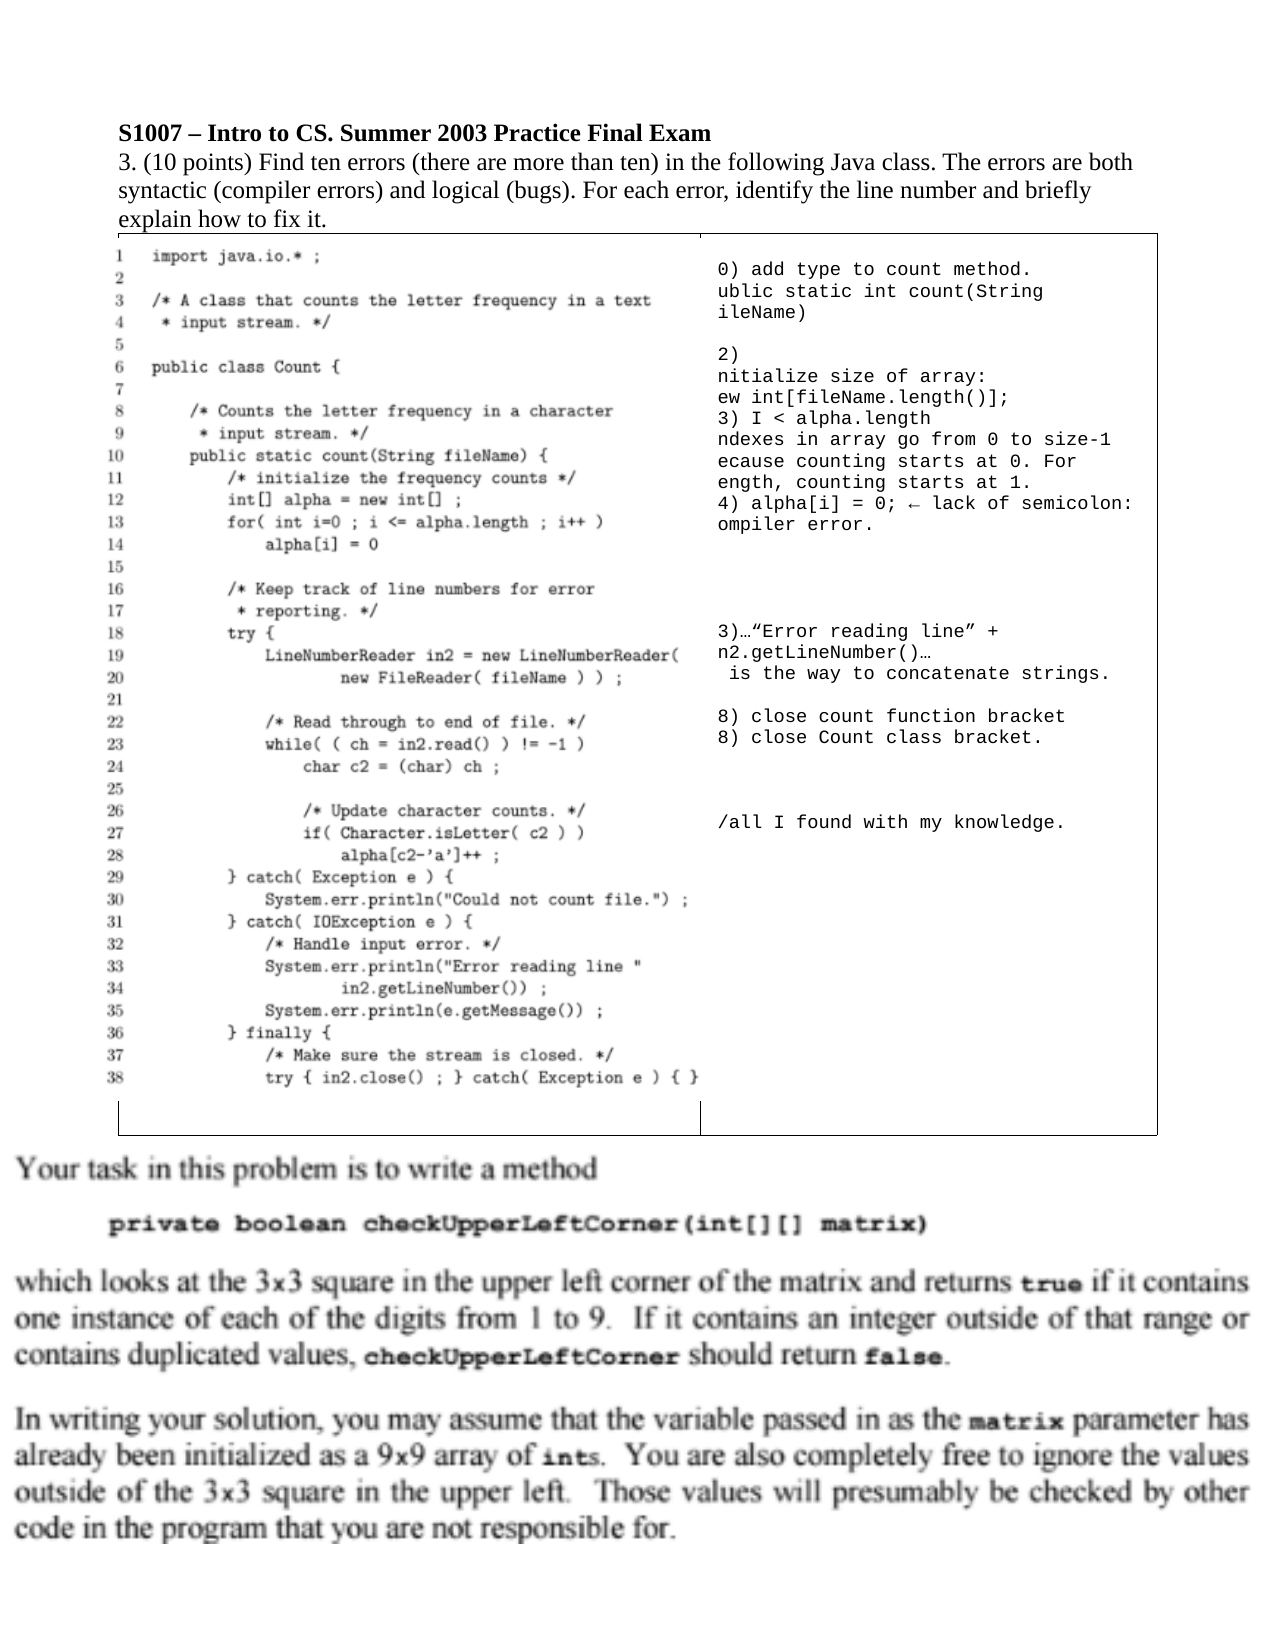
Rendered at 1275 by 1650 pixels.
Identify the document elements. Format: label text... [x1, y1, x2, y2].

picture [0, 1138, 1275, 1544]
table_header 10) add type to count method. Public static int count(String fileName) 12) initialize size of array: new int[fileName.length()]; 13) I < alpha.length indexes in array go from 0 to size-1 because counting starts at 0. For length, counting starts at 1. 14) alpha[i] = 0; ← lack of semicolon: compiler error. 33)…“Error reading line” + in2.getLineNumber()… + is the way to concatenate strings. 38) close count function bracket 38) close Count class bracket. //all I found with my knowledge. [701, 234, 1157, 1135]
table_header [119, 1101, 700, 1135]
picture [100, 238, 718, 1101]
table_header [119, 234, 700, 238]
text 3. (10 points) Find ten errors (there are more than ten) in the following Java class. The errors are both syntactic (compiler errors) and logical (bugs). For each error, identify the line number and briefly explain how to fix it. [118, 147, 1157, 233]
text S1007 – Intro to CS. Summer 2003 Practice Final Exam [118, 118, 1157, 147]
